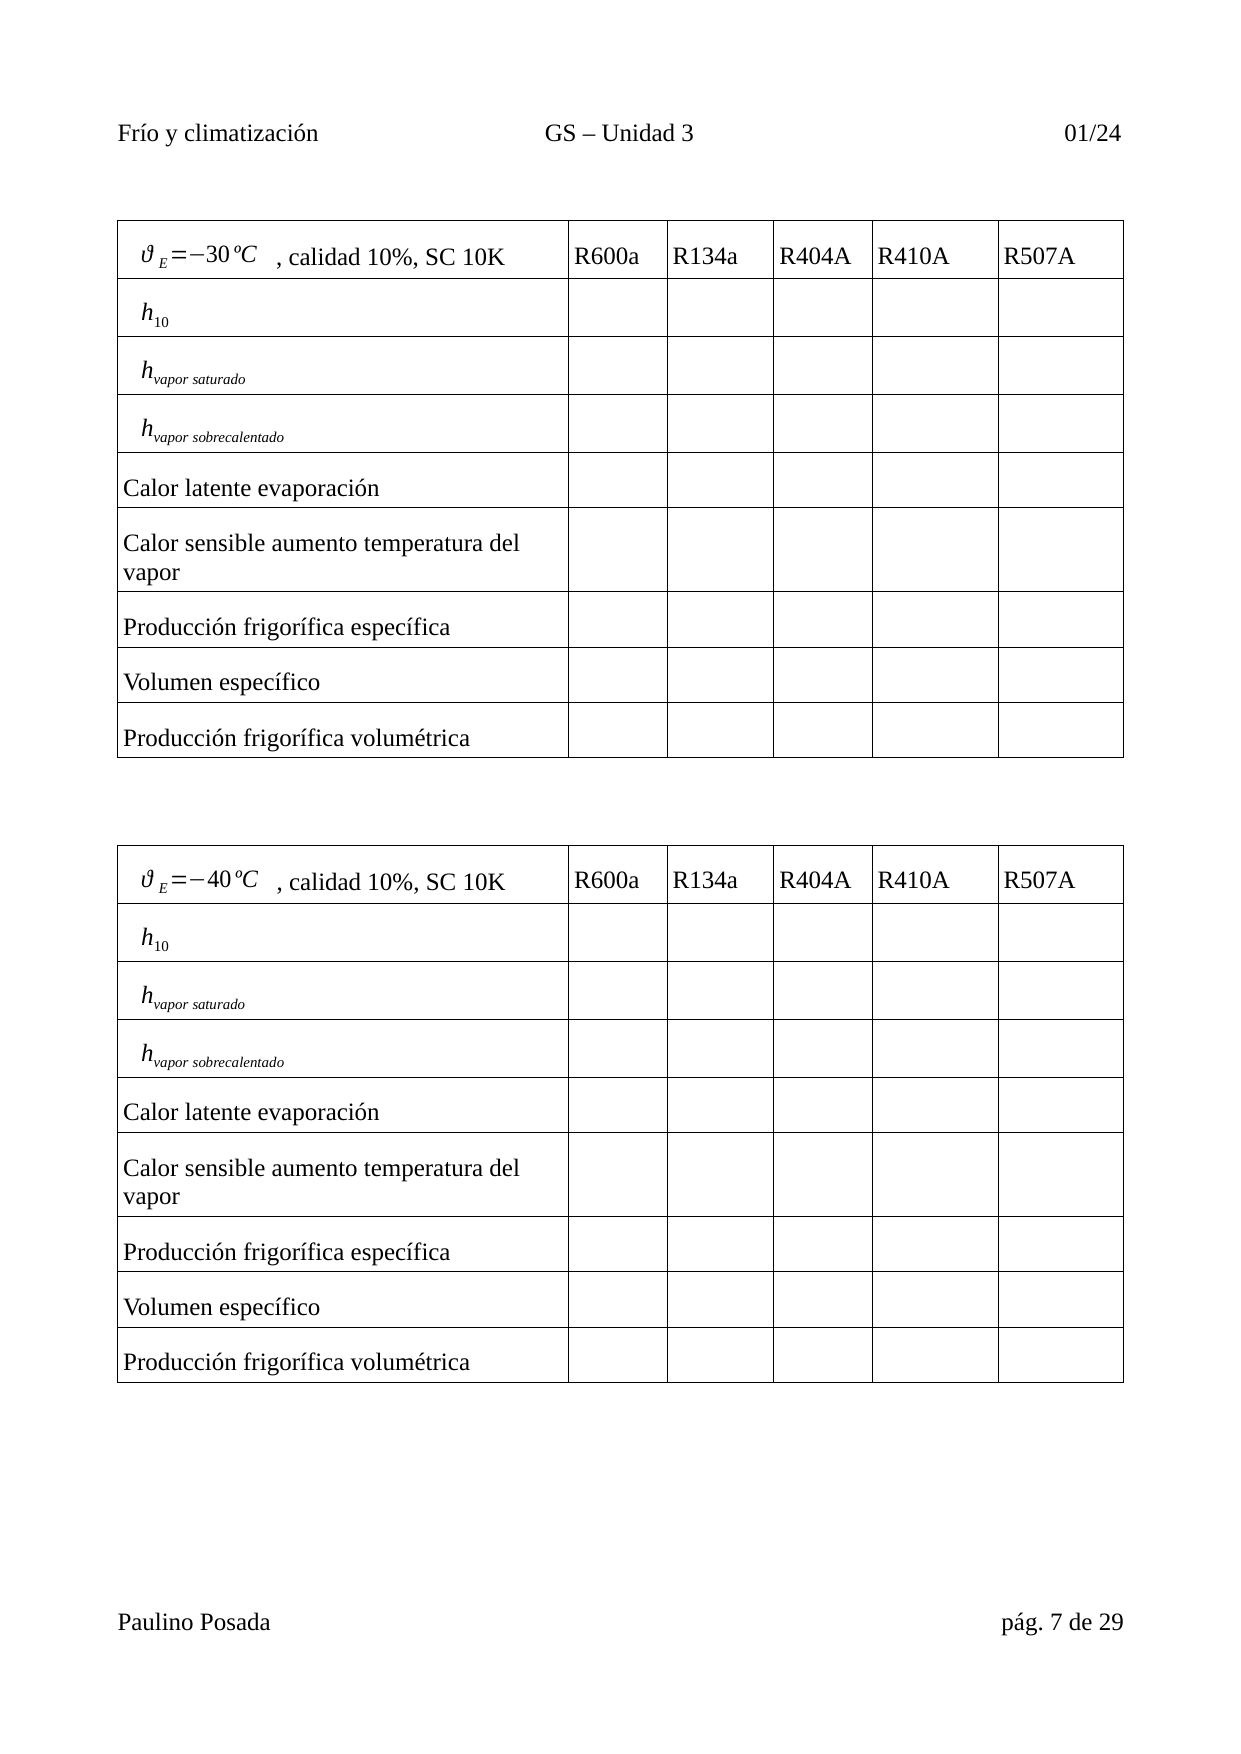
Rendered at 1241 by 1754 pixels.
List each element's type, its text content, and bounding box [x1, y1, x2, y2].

table_cell [774, 279, 872, 336]
table_cell [999, 648, 1123, 702]
table_cell [668, 453, 773, 507]
table_cell [873, 395, 998, 452]
table_cell [774, 648, 872, 702]
table_header R600a [569, 221, 667, 278]
table_cell [873, 1328, 998, 1382]
table_cell [999, 592, 1123, 647]
table_cell Volumen específico [118, 648, 568, 702]
table_header R410A [873, 221, 998, 278]
table_cell Calor sensible aumento temperatura del vapor [118, 508, 568, 591]
table_cell [668, 1020, 773, 1077]
table_cell [118, 904, 568, 961]
table_cell [873, 453, 998, 507]
table_cell [873, 1078, 998, 1132]
table_cell [999, 962, 1123, 1019]
table_header R134a [668, 221, 773, 278]
table_cell [873, 1272, 998, 1327]
table_cell [999, 1078, 1123, 1132]
table_cell [873, 1217, 998, 1271]
table_cell [873, 1133, 998, 1216]
table_cell [774, 962, 872, 1019]
table_cell [668, 337, 773, 394]
table_cell [873, 592, 998, 647]
table_cell [668, 1328, 773, 1382]
table_cell [569, 508, 667, 591]
table_cell [118, 279, 568, 336]
table_cell [668, 648, 773, 702]
table_cell [774, 337, 872, 394]
table_cell [569, 648, 667, 702]
table_cell [873, 1020, 998, 1077]
table_cell [569, 703, 667, 757]
table_cell [569, 337, 667, 394]
table_cell [999, 337, 1123, 394]
table_header R507A [999, 846, 1123, 903]
table_header R507A [999, 221, 1123, 278]
table_cell [999, 1217, 1123, 1271]
table_cell Producción frigorífica específica [118, 592, 568, 647]
table_cell [774, 1217, 872, 1271]
table_header R404A [774, 221, 872, 278]
table_cell [873, 904, 998, 961]
table_cell [774, 1328, 872, 1382]
table_cell [569, 1078, 667, 1132]
table_cell [999, 1272, 1123, 1327]
table_cell [118, 962, 568, 1019]
table_cell [569, 1328, 667, 1382]
table_cell [569, 1133, 667, 1216]
table_cell [569, 1272, 667, 1327]
table_cell Producción frigorífica volumétrica [118, 1328, 568, 1382]
table_cell [774, 904, 872, 961]
table_cell [999, 1328, 1123, 1382]
table_cell [668, 508, 773, 591]
table_cell [999, 1020, 1123, 1077]
table_cell [569, 395, 667, 452]
table_cell [668, 395, 773, 452]
table_cell [774, 703, 872, 757]
table_cell [668, 1272, 773, 1327]
table_cell [999, 395, 1123, 452]
table_cell [999, 1133, 1123, 1216]
table_header , calidad 10%, SC 10K [118, 221, 568, 278]
table_cell [774, 1272, 872, 1327]
table_cell [873, 962, 998, 1019]
table_cell [774, 395, 872, 452]
table_cell [873, 648, 998, 702]
table_cell [999, 279, 1123, 336]
table_cell [999, 904, 1123, 961]
table_cell [873, 703, 998, 757]
table_header , calidad 10%, SC 10K [118, 846, 568, 903]
table_cell [774, 1133, 872, 1216]
table_cell [569, 962, 667, 1019]
table_cell [873, 279, 998, 336]
table_cell [118, 337, 568, 394]
table_cell [569, 1020, 667, 1077]
table_cell [569, 279, 667, 336]
table_cell [999, 508, 1123, 591]
table_cell [569, 904, 667, 961]
table_header R410A [873, 846, 998, 903]
table_cell [668, 962, 773, 1019]
table_cell [873, 508, 998, 591]
table_cell Calor latente evaporación [118, 453, 568, 507]
table_cell [668, 279, 773, 336]
table_cell [999, 703, 1123, 757]
table_cell [873, 337, 998, 394]
table_cell [668, 1217, 773, 1271]
table_cell [668, 1133, 773, 1216]
table_cell [774, 508, 872, 591]
table_cell [118, 395, 568, 452]
table_cell [774, 592, 872, 647]
table_cell Producción frigorífica específica [118, 1217, 568, 1271]
table_cell Producción frigorífica volumétrica [118, 703, 568, 757]
table_header R404A [774, 846, 872, 903]
table_cell [569, 453, 667, 507]
table_cell [999, 453, 1123, 507]
table_cell [668, 1078, 773, 1132]
table_cell [668, 703, 773, 757]
table_cell [569, 592, 667, 647]
table_cell [774, 1020, 872, 1077]
table_cell Calor sensible aumento temperatura del vapor [118, 1133, 568, 1216]
table_cell [668, 592, 773, 647]
table_cell Volumen específico [118, 1272, 568, 1327]
table_header R134a [668, 846, 773, 903]
table_header R600a [569, 846, 667, 903]
table_cell [774, 453, 872, 507]
table_cell [774, 1078, 872, 1132]
table_cell [668, 904, 773, 961]
table_cell [569, 1217, 667, 1271]
table_cell Calor latente evaporación [118, 1078, 568, 1132]
table_cell [118, 1020, 568, 1077]
